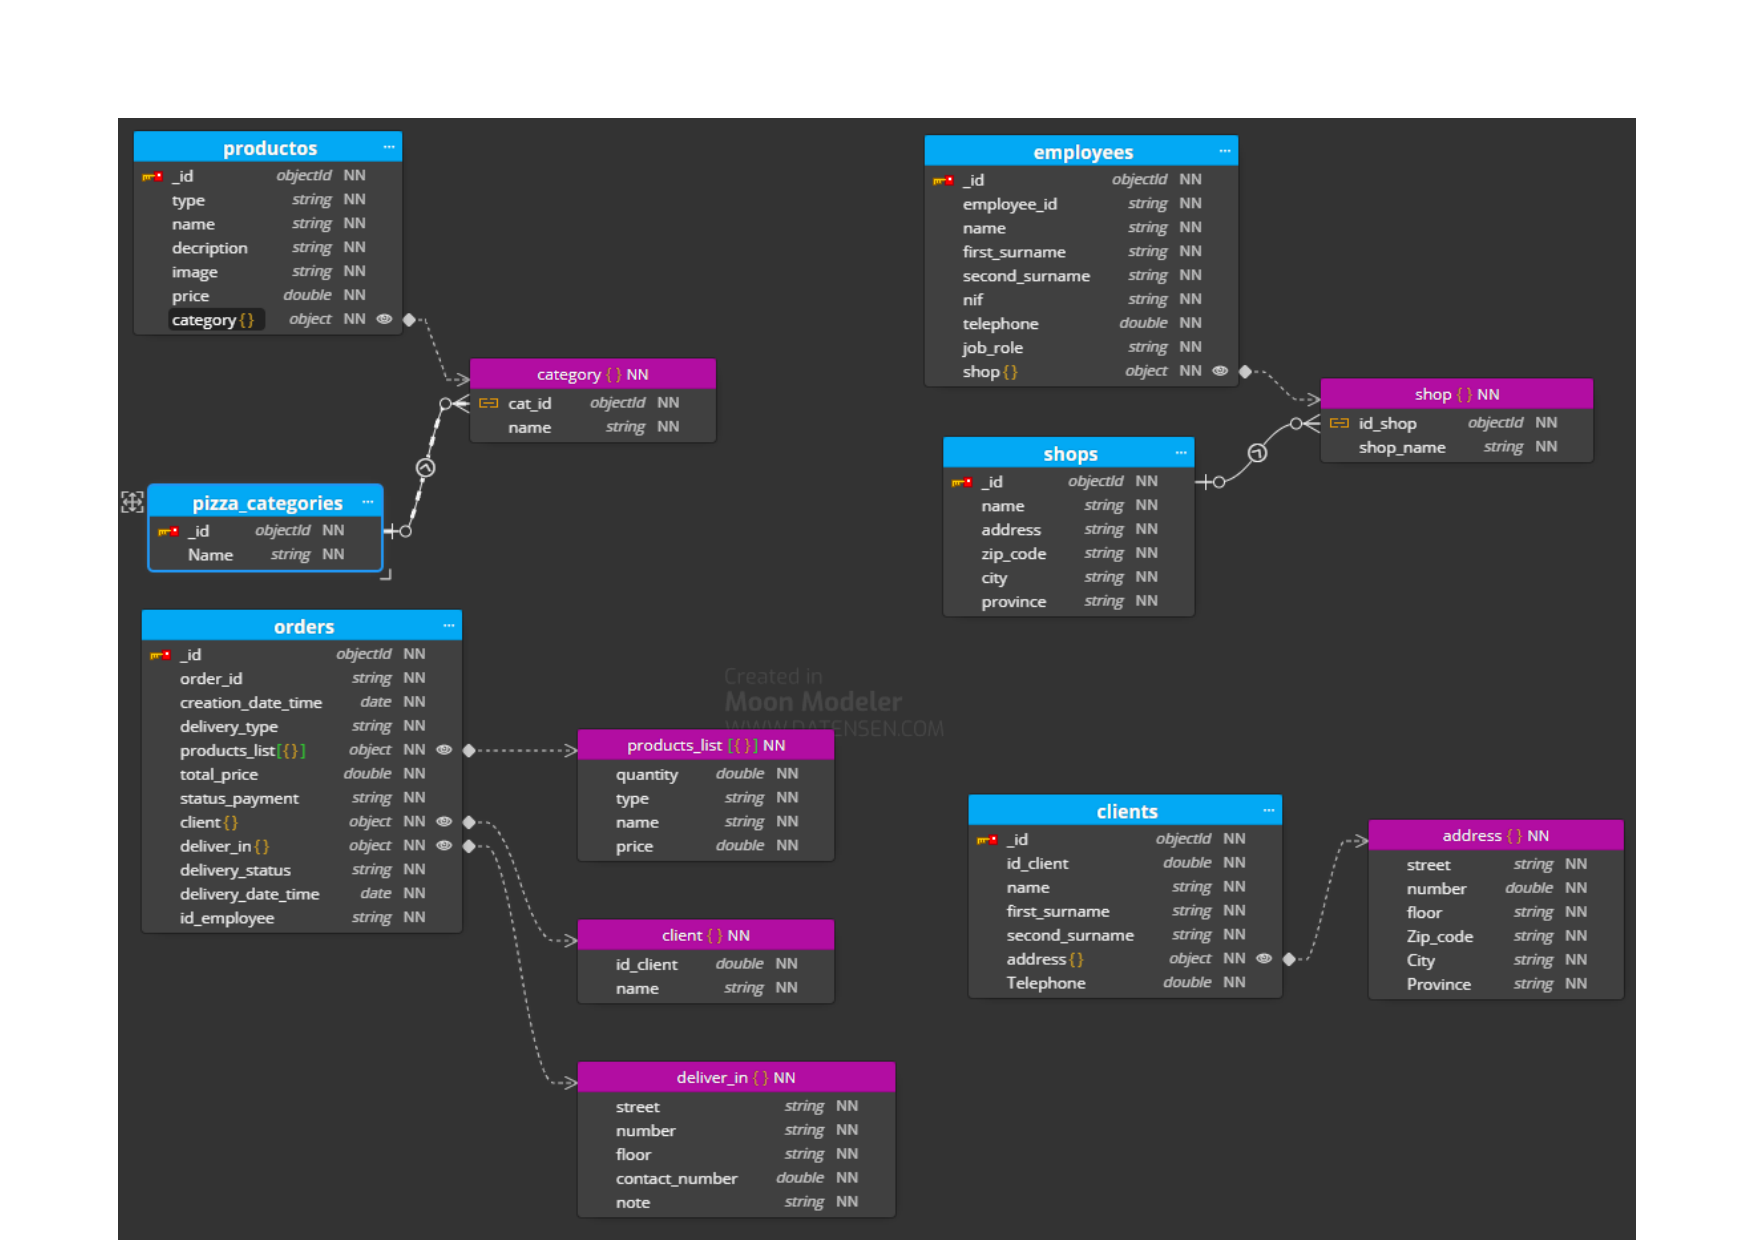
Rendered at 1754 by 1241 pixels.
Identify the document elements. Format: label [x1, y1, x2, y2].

picture [118, 118, 1636, 1240]
